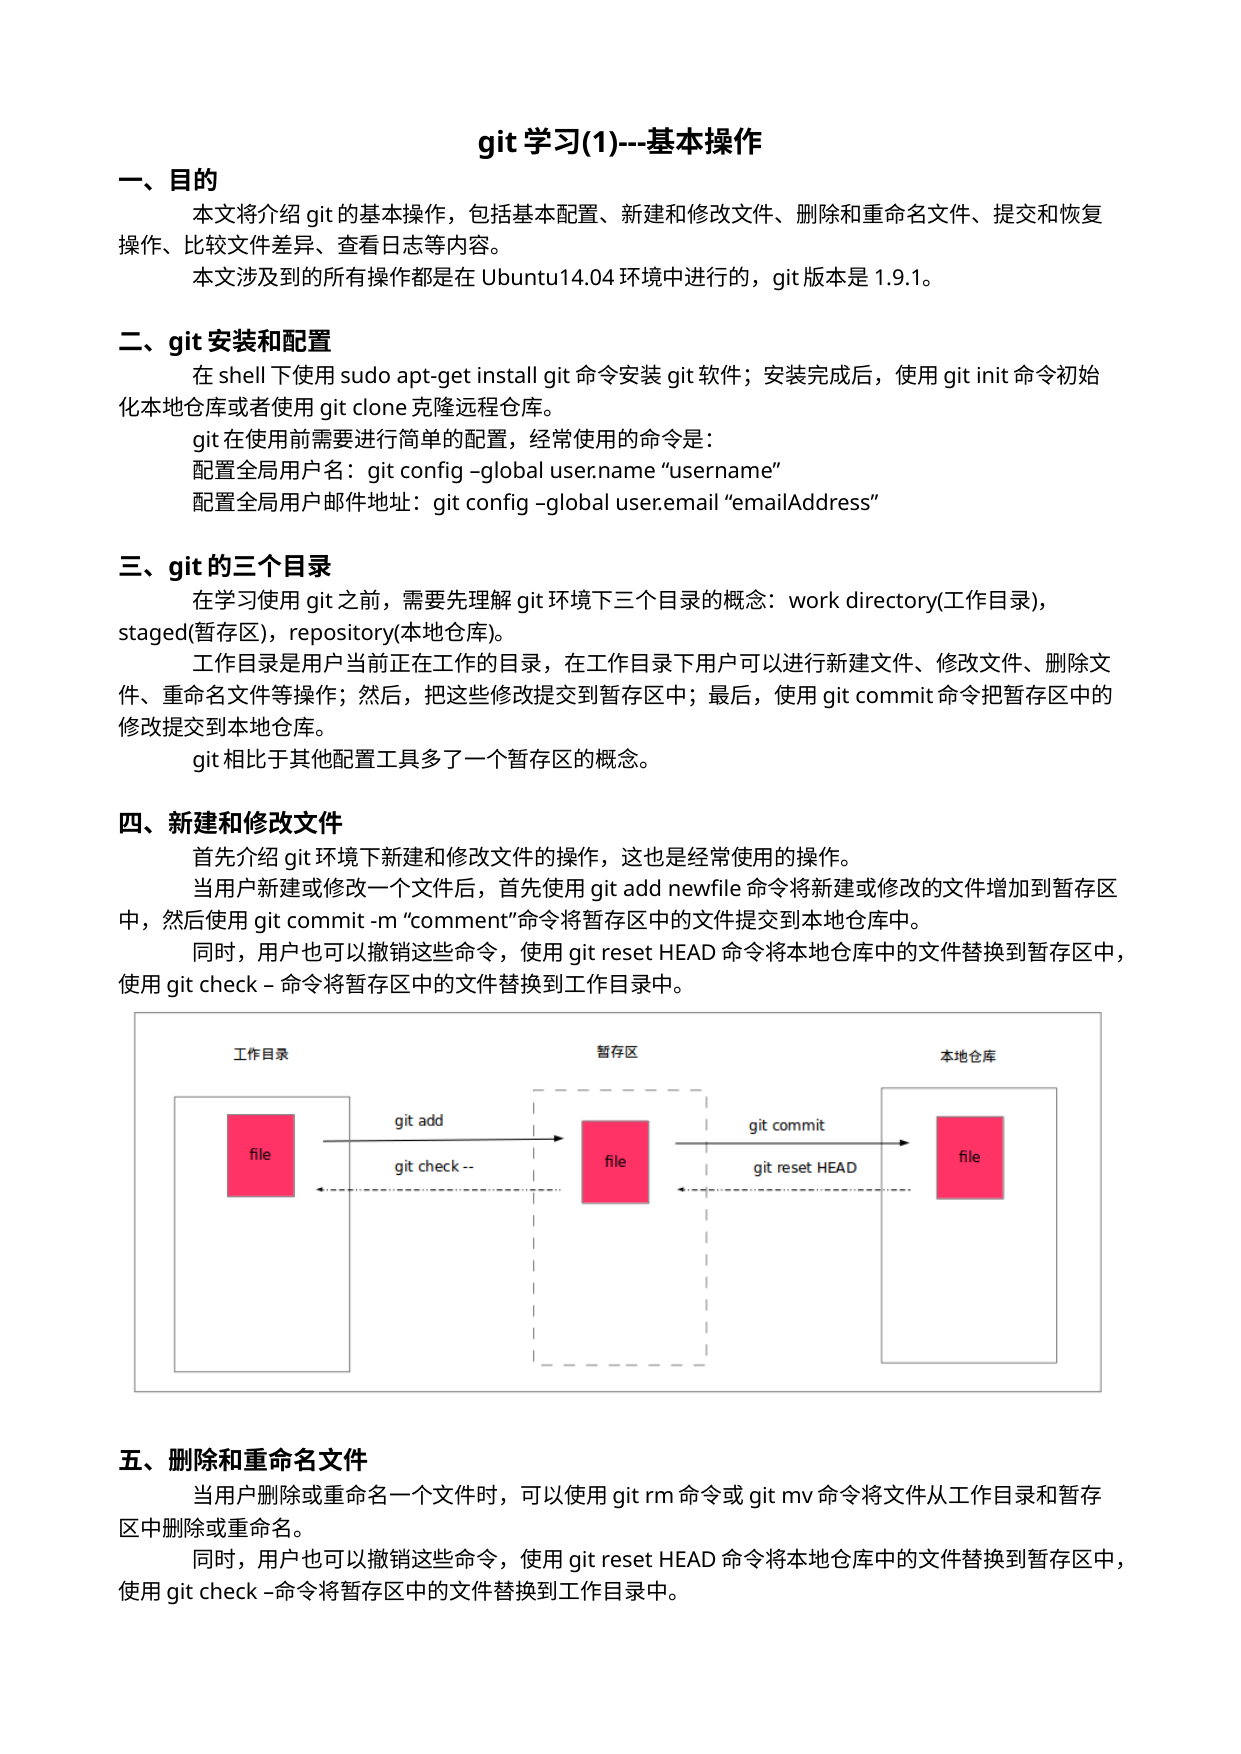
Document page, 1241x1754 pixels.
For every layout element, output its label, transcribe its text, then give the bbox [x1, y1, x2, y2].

text git学习(1)---基本操作 [118, 118, 1122, 161]
text 四、新建和修改文件 [118, 803, 1122, 839]
text 本文涉及到的所有操作都是在Ubuntu14.04环境中进行的，git版本是1.9.1。 [118, 260, 1122, 292]
text git在使用前需要进行简单的配置，经常使用的命令是： [118, 422, 1122, 453]
text 在shell下使用sudo apt-get install git命令安装git软件；安装完成后，使用git init命令初始化本地仓库或者使用git clone克隆远程仓库。 [118, 358, 1122, 422]
text git相比于其他配置工具多了一个暂存区的概念。 [118, 742, 1122, 773]
text 三、git的三个目录 [118, 547, 1122, 583]
text 本文将介绍git的基本操作，包括基本配置、新建和修改文件、删除和重命名文件、提交和恢复操作、比较文件差异、查看日志等内容。 [118, 197, 1122, 260]
text 同时，用户也可以撤销这些命令，使用git reset HEAD命令将本地仓库中的文件替换到暂存区中，使用git check –命令将暂存区中的文件替换到工作目录中。 [118, 1542, 1122, 1606]
text 当用户删除或重命名一个文件时，可以使用git rm命令或git mv命令将文件从工作目录和暂存区中删除或重命名。 [118, 1477, 1122, 1542]
picture [118, 998, 1123, 1411]
text 当用户新建或修改一个文件后，首先使用git add newfile命令将新建或修改的文件增加到暂存区中，然后使用git commit -m “comment”命令将暂存区中的文件提交到本地仓库中。 [118, 871, 1122, 935]
text 在学习使用git之前，需要先理解git环境下三个目录的概念：work directory(工作目录)，staged(暂存区)，repository(本地仓库)。 [118, 583, 1122, 646]
text 配置全局用户邮件地址：git config –global user.email “emailAddress” [118, 485, 1122, 517]
text 五、删除和重命名文件 [118, 1440, 1122, 1477]
text 工作目录是用户当前正在工作的目录，在工作目录下用户可以进行新建文件、修改文件、删除文件、重命名文件等操作；然后，把这些修改提交到暂存区中；最后，使用git commit命令把暂存区中的修改提交到本地仓库。 [118, 646, 1122, 742]
text 二、git安装和配置 [118, 322, 1122, 358]
text 配置全局用户名：git config –global user.name “username” [118, 453, 1122, 485]
text 一、目的 [118, 161, 1122, 197]
text 首先介绍git环境下新建和修改文件的操作，这也是经常使用的操作。 [118, 839, 1122, 871]
text 同时，用户也可以撤销这些命令，使用git reset HEAD命令将本地仓库中的文件替换到暂存区中，使用git check – 命令将暂存区中的文件替换到工作目录中。 [118, 935, 1122, 998]
